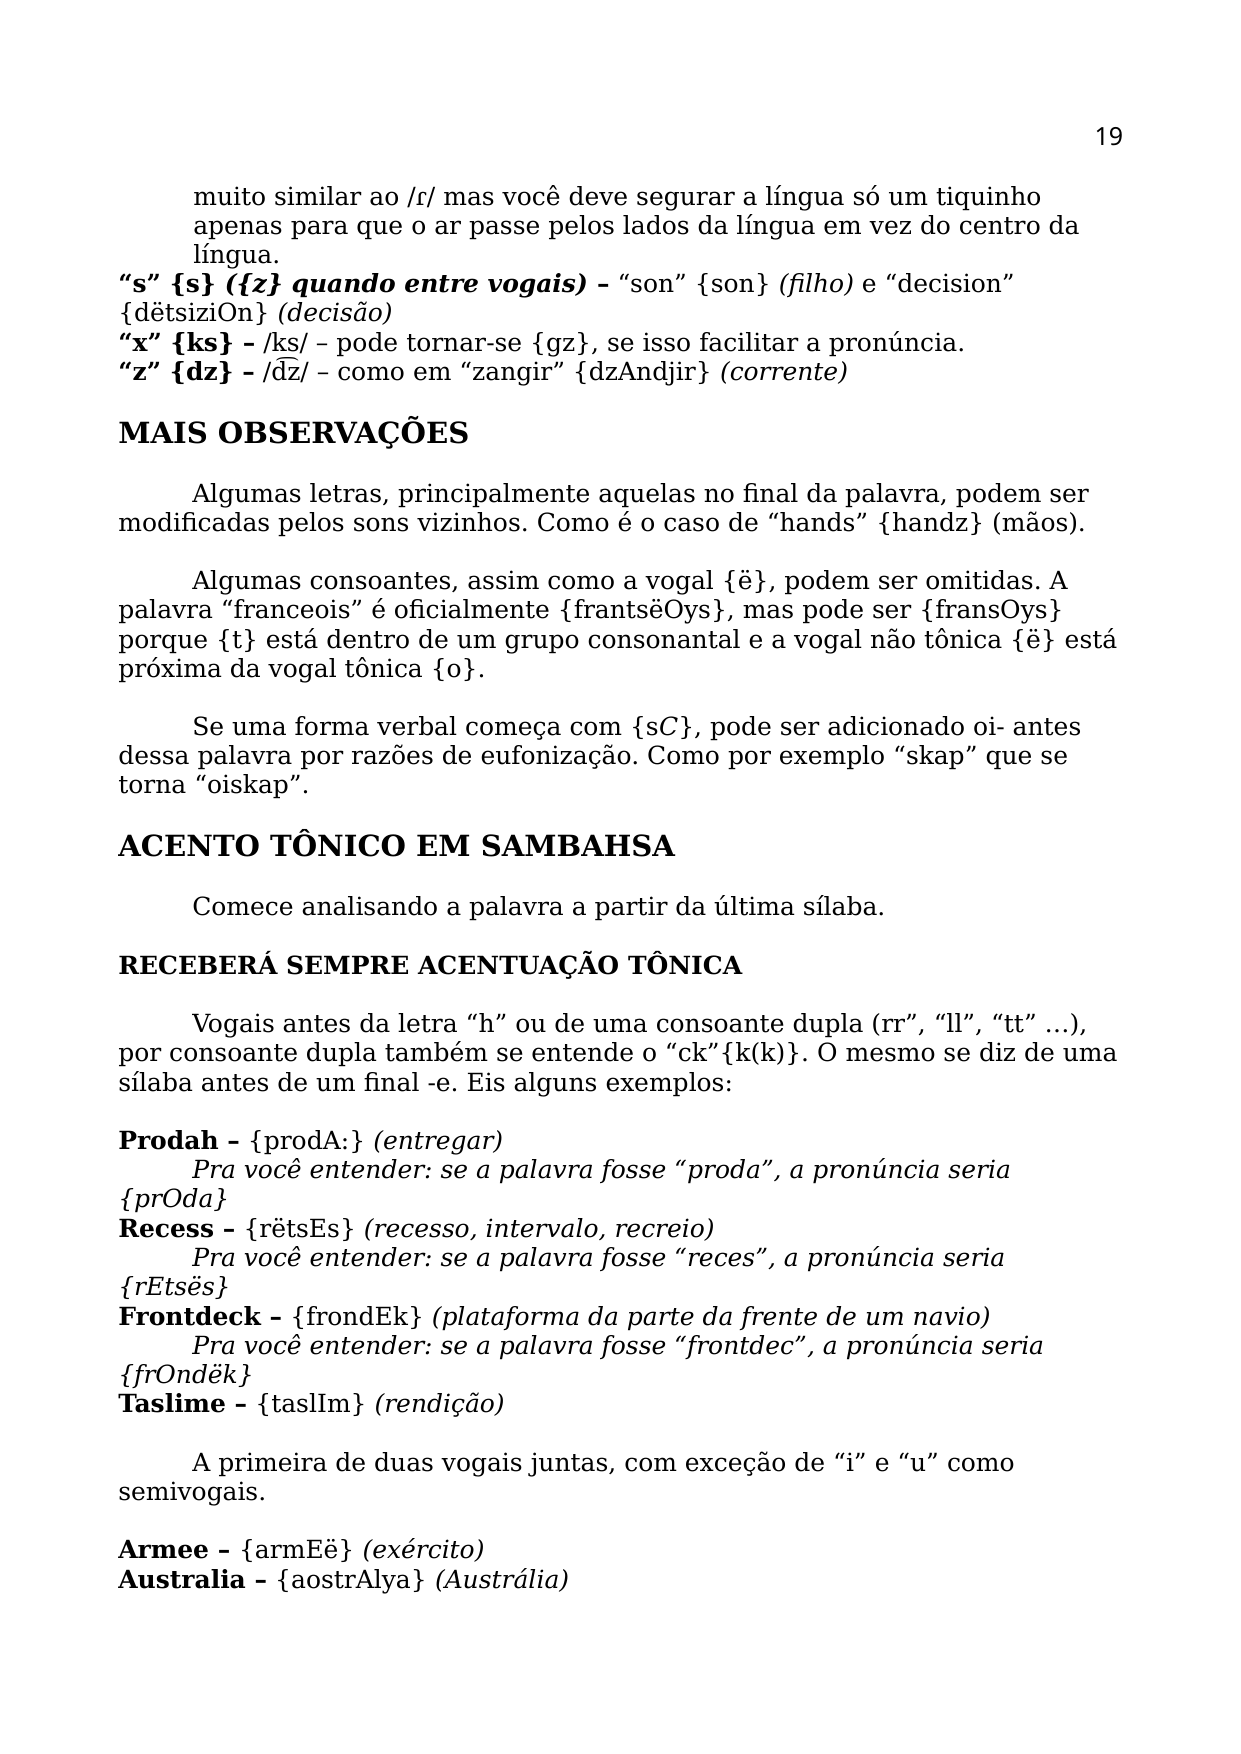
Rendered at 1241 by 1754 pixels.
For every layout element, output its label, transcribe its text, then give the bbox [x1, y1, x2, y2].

text Pra você entender: se a palavra fosse “frontdec”, a pronúncia seria {frOndëk} [118, 1331, 1123, 1389]
text “s” {s} ({z} quando entre vogais) – “son” {son} (filho) e “decision” {dëtsiziOn} (decisão) [118, 269, 1123, 328]
text Frontdeck – {frondEk} (plataforma da parte da frente de um navio) [118, 1301, 1123, 1331]
subtitle RECEBERÁ SEMPRE ACENTUAÇÃO TÔNICA [118, 951, 1123, 980]
subtitle MAIS OBSERVAÇÕES [118, 416, 1123, 450]
text Taslime – {taslIm} (rendição) [118, 1389, 1123, 1418]
text “z” {dz} – /d͡z/ – como em “zangir” {dzAndjir} (corrente) [118, 357, 1123, 386]
text Australia – {aostrAlya} (Austrália) [118, 1564, 1123, 1594]
text Armee – {armEë} (exército) [118, 1535, 1123, 1564]
text “x” {ks} – /ks/ – pode tornar-se {gz}, se isso facilitar a pronúncia. [118, 328, 1123, 357]
text Vogais antes da letra “h” ou de uma consoante dupla (rr”, “ll”, “tt” …), por consoante dupla também se entende o “ck”{k(k)}. O mesmo se diz de uma sílaba antes de um final -e. Eis alguns exemplos: [118, 1009, 1123, 1097]
text Se uma forma verbal começa com {sC}, pode ser adicionado oi- antes dessa palavra por razões de eufonização. Como por exemplo “skap” que se torna “oiskap”. [118, 712, 1123, 800]
text Recess – {rëtsEs} (recesso, intervalo, recreio) [118, 1214, 1123, 1243]
subtitle ACENTO TÔNICO EM SAMBAHSA [118, 829, 1123, 863]
text Algumas consoantes, assim como a vogal {ë}, podem ser omitidas. A palavra “franceois” é oficialmente {frantsëOys}, mas pode ser {fransOys} porque {t} está dentro de um grupo consonantal e a vogal não tônica {ë} está próxima da vogal tônica {o}. [118, 567, 1123, 683]
text Comece analisando a palavra a partir da última sílaba. [118, 892, 1123, 922]
text A primeira de duas vogais juntas, com exceção de “i” e “u” como semivogais. [118, 1448, 1123, 1506]
text Algumas letras, principalmente aquelas no final da palavra, podem ser modificadas pelos sons vizinhos. Como é o caso de “hands” {handz} (mãos). [118, 479, 1123, 537]
text muito similar ao /ɾ/ mas você deve segurar a língua só um tiquinho apenas para que o ar passe pelos lados da língua em vez do centro da língua. [193, 182, 1123, 269]
text Prodah – {prodA:} (entregar) Pra você entender: se a palavra fosse “proda”, a pronúncia seria {prOda} [118, 1126, 1123, 1214]
text Pra você entender: se a palavra fosse “reces”, a pronúncia seria {rEtsës} [118, 1243, 1123, 1301]
